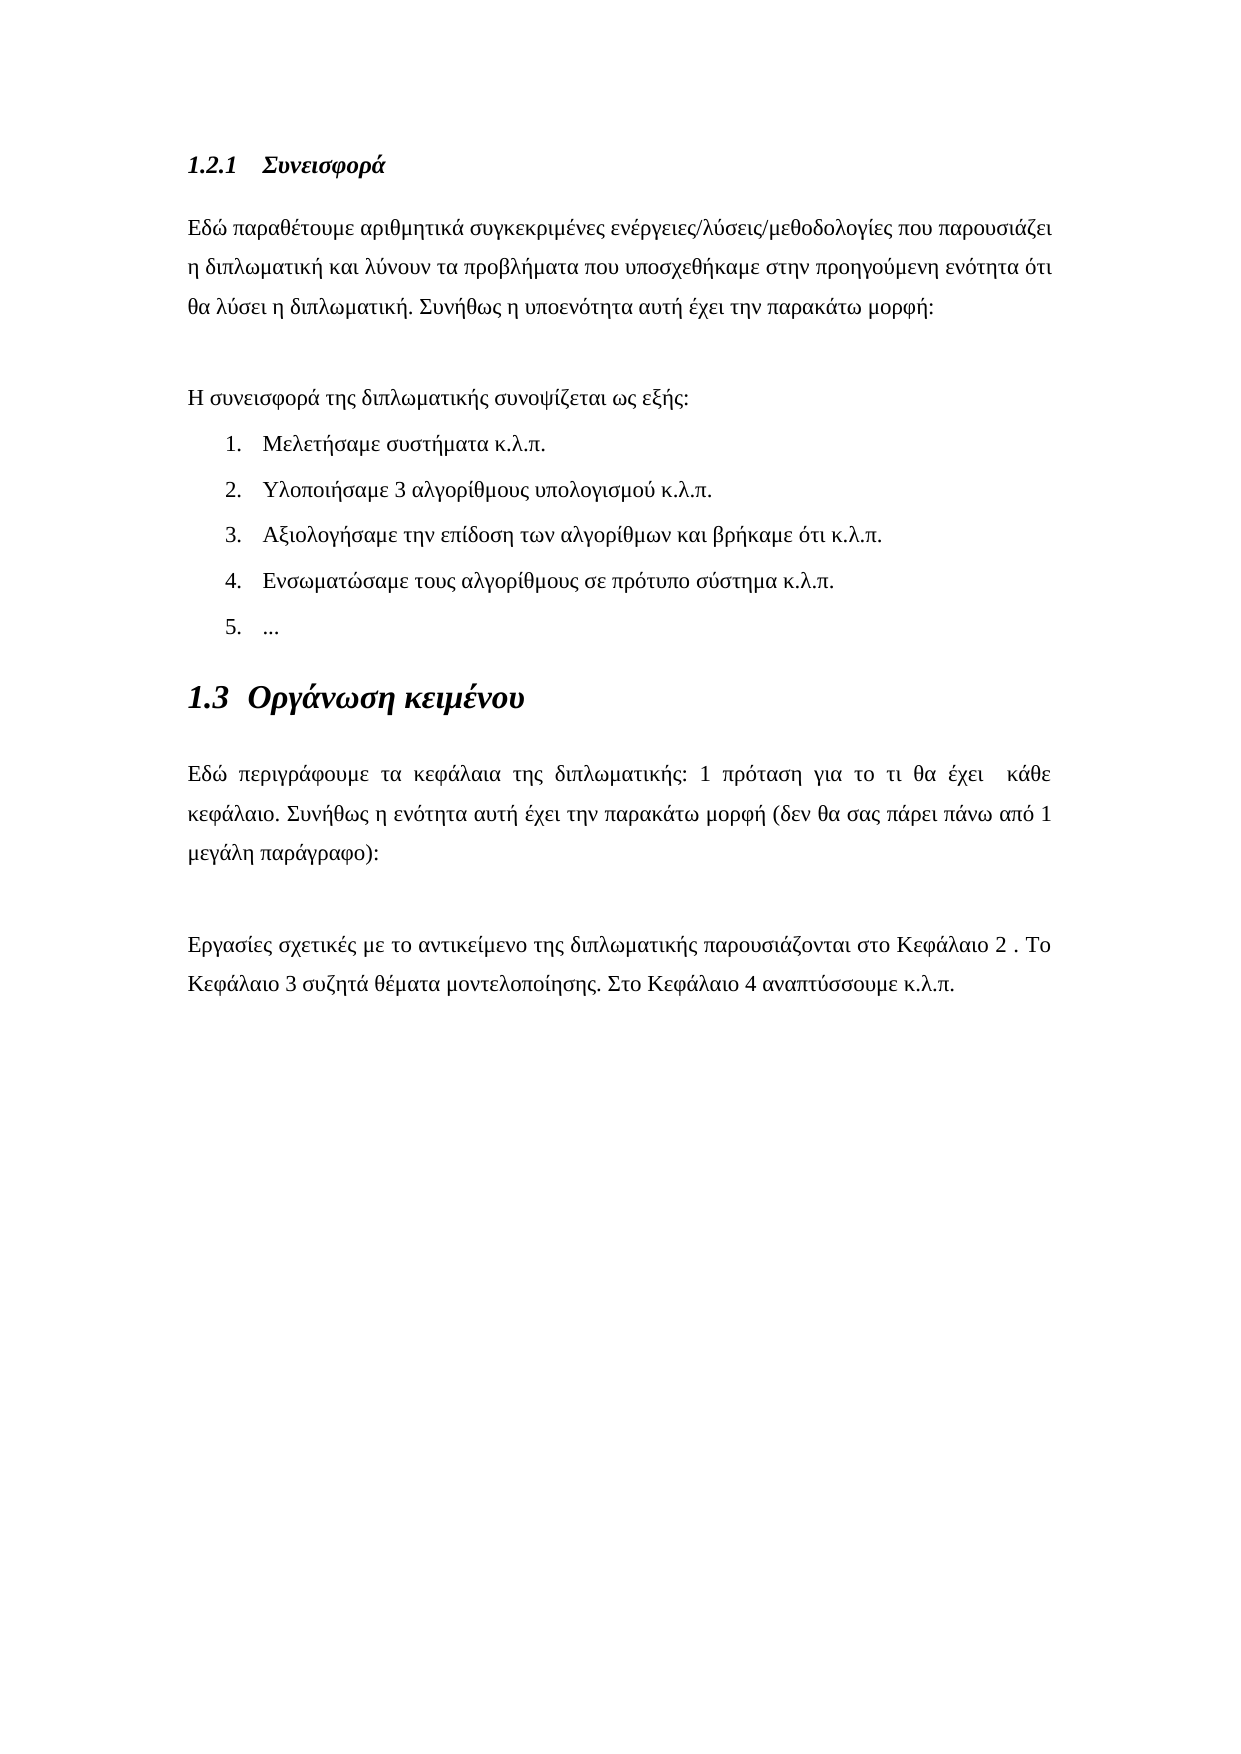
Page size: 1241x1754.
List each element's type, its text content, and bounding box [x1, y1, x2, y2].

list Ενσωματώσαμε τους αλγορίθμους σε πρότυπο σύστημα κ.λ.π. [225, 567, 1053, 593]
subtitle Συνεισφορά [187, 150, 1053, 179]
list Μελετήσαμε συστήματα κ.λ.π. [225, 430, 1053, 456]
text Εργασίες σχετικές με το αντικείμενο της διπλωματικής παρουσιάζονται στο Κεφάλαιο 2 . Το Κεφάλαιο 3 συζητά θέματα μοντελοποίησης. Στο Κεφάλαιο 4 αναπτύσσουμε κ.λ.π. [187, 931, 1053, 996]
subtitle Οργάνωση κειμένου [187, 677, 1058, 716]
text Εδώ παραθέτουμε αριθμητικά συγκεκριμένες ενέργειες/λύσεις/μεθοδολογίες που παρουσιάζει η διπλωματική και λύνουν τα προβλήματα που υποσχεθήκαμε στην προηγούμενη ενότητα ότι θα λύσει η διπλωματική. Συνήθως η υποενότητα αυτή έχει την παρακάτω μορφή: [187, 214, 1053, 319]
text Εδώ περιγράφουμε τα κεφάλαια της διπλωματικής: 1 πρόταση για το τι θα έχει κάθε κεφάλαιο. Συνήθως η ενότητα αυτή έχει την παρακάτω μορφή (δεν θα σας πάρει πάνω από 1 μεγάλη παράγραφο): [187, 760, 1053, 866]
list Υλοποιήσαμε 3 αλγορίθμους υπολογισμού κ.λ.π. [225, 476, 1053, 502]
list ... [225, 613, 1053, 639]
list Αξιολογήσαμε την επίδοση των αλγορίθμων και βρήκαμε ότι κ.λ.π. [225, 521, 1053, 548]
text Η συνεισφορά της διπλωματικής συνοψίζεται ως εξής: [187, 384, 1053, 411]
